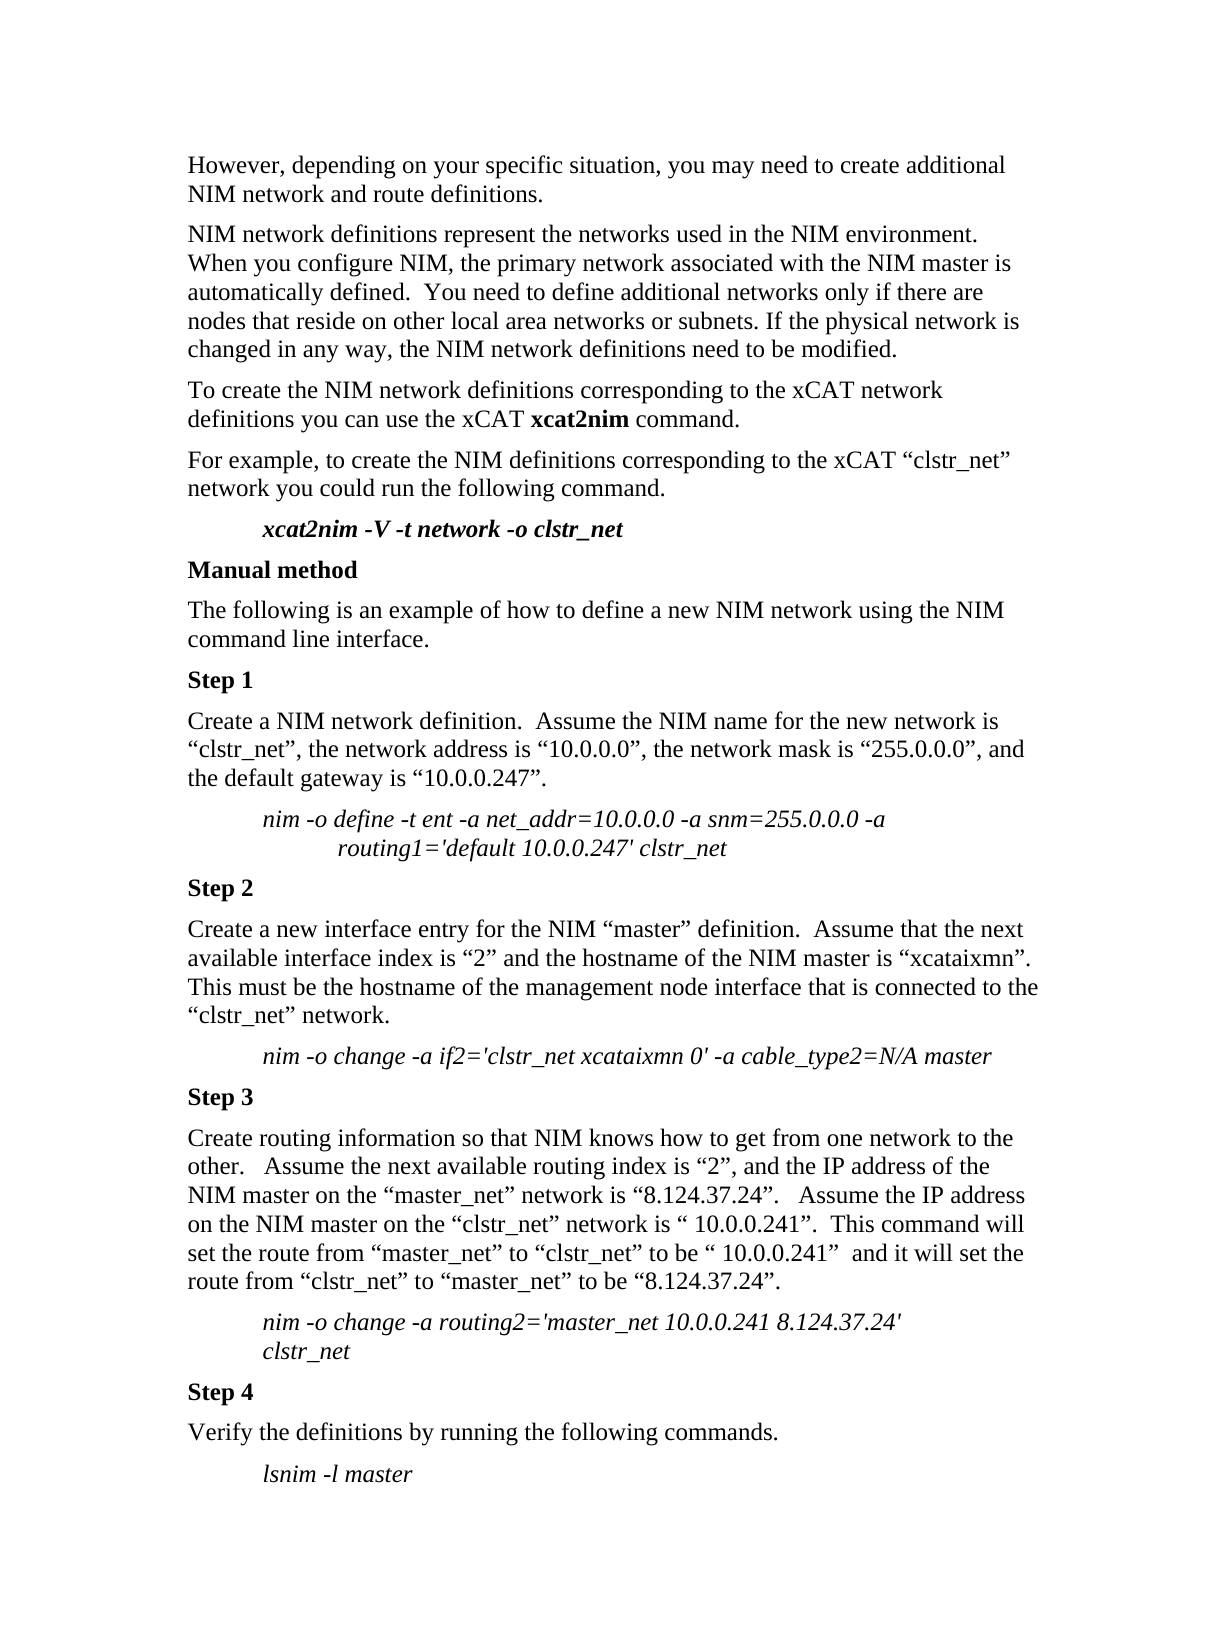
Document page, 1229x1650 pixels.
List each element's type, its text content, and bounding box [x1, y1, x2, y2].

text Create routing information so that NIM knows how to get from one network to the other. Assume the next available routing index is “2”, and the IP address of the NIM master on the “master_net” network is “8.124.37.24”. Assume the IP address on the NIM master on the “clstr_net” network is “ 10.0.0.241”. This command will set the route from “master_net” to “clstr_net” to be “ 10.0.0.241” and it will set the route from “clstr_net” to “master_net” to be “8.124.37.24”. [187, 1123, 1041, 1295]
text nim -o define -t ent -a net_addr=10.0.0.0 -a snm=255.0.0.0 -a routing1='default 10.0.0.247' clstr_net [262, 804, 1041, 862]
text For example, to create the NIM definitions corresponding to the xCAT “clstr_net” network you could run the following command. [187, 445, 1041, 502]
text However, depending on your specific situation, you may need to create additional NIM network and route definitions. [187, 150, 1041, 207]
text Create a new interface entry for the NIM “master” definition. Assume that the next available interface index is “2” and the hostname of the NIM master is “xcataixmn”. This must be the hostname of the management node interface that is connected to the “clstr_net” network. [187, 914, 1041, 1029]
text NIM network definitions represent the networks used in the NIM environment. When you configure NIM, the primary network associated with the NIM master is automatically defined. You need to define additional networks only if there are nodes that reside on other local area networks or subnets. If the physical network is changed in any way, the NIM network definitions need to be modified. [187, 219, 1041, 363]
text xcat2nim -V -t network -o clstr_net [187, 514, 1041, 543]
text Manual method [187, 555, 1041, 584]
text To create the NIM network definitions corresponding to the xCAT network definitions you can use the xCAT xcat2nim command. [187, 375, 1041, 433]
text Create a NIM network definition. Assume the NIM name for the new network is “clstr_net”, the network address is “10.0.0.0”, the network mask is “255.0.0.0”, and the default gateway is “10.0.0.247”. [187, 706, 1041, 792]
text Step 2 [187, 873, 1041, 902]
text Step 1 [187, 665, 1041, 694]
text Step 3 [187, 1082, 1041, 1111]
text Verify the definitions by running the following commands. [187, 1417, 1041, 1446]
text lsnim -l master [262, 1459, 1041, 1487]
text nim -o change -a routing2='master_net 10.0.0.241 8.124.37.24' clstr_net [187, 1307, 1041, 1365]
text nim -o change -a if2='clstr_net xcataixmn 0' -a cable_type2=N/A master [187, 1041, 1041, 1070]
text The following is an example of how to define a new NIM network using the NIM command line interface. [187, 596, 1041, 653]
text Step 4 [187, 1377, 1041, 1405]
